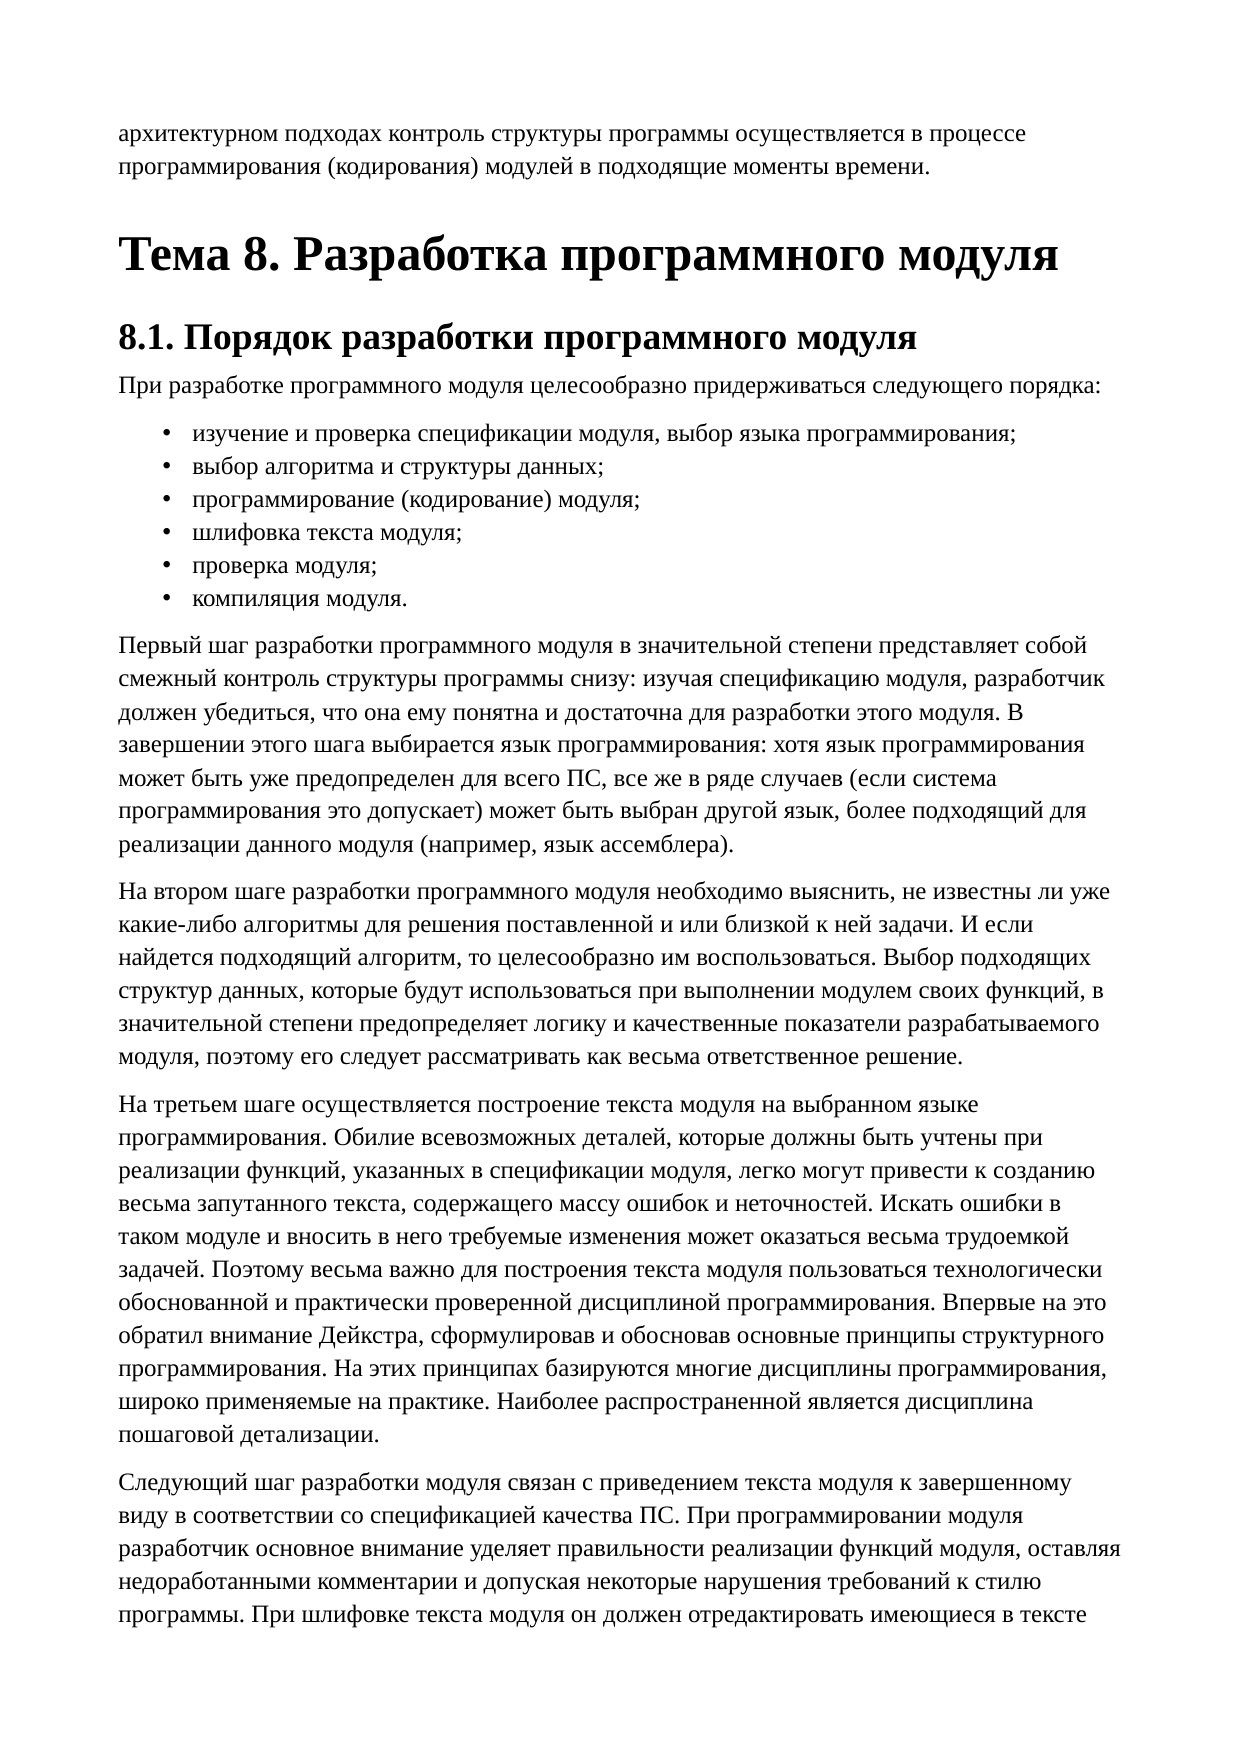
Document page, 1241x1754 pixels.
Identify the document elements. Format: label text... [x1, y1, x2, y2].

text При разработке программного модуля целесообразно придерживаться следующего порядка: [118, 370, 1122, 399]
list компиляция модуля. [162, 583, 1122, 612]
text На третьем шаге осуществляется построение текста модуля на выбранном языке программирования. Обилие всевозможных деталей, которые должны быть учтены при реализации функций, указанных в спецификации модуля, легко могут привести к созданию весьма запутанного текста, содержащего массу ошибок и неточностей. Искать ошибки в таком модуле и вносить в него требуемые изменения может оказаться весьма трудоемкой задачей. Поэтому весьма важно для построения текста модуля пользоваться технологически обоснованной и практически проверенной дисциплиной программирования. Впервые на это обратил внимание Дейкстра, сформулировав и обосновав основные принципы структурного программирования. На этих принципах базируются многие дисциплины программирования, широко применяемые на практике. Наиболее распространенной является дисциплина пошаговой детализации. [118, 1089, 1122, 1448]
text На втором шаге разработки программного модуля необходимо выяснить, не известны ли уже какие-либо алгоритмы для решения поставленной и или близкой к ней задачи. И если найдется подходящий алгоритм, то целесообразно им воспользоваться. Выбор подходящих структур данных, которые будут использоваться при выполнении модулем своих функций, в значительной степени предопределяет логику и качественные показатели разрабатываемого модуля, поэтому его следует рассматривать как весьма ответственное решение. [118, 876, 1122, 1070]
text Следующий шаг разработки модуля связан с приведением текста модуля к завершенному виду в соответствии со спецификацией качества ПС. При программировании модуля разработчик основное внимание уделяет правильности реализации функций модуля, оставляя недоработанными комментарии и допуская некоторые нарушения требований к стилю программы. При шлифовке текста модуля он должен отредактировать имеющиеся в тексте [118, 1467, 1122, 1628]
subtitle 8.1. Порядок разработки программного модуля [118, 314, 1122, 358]
text архитектурном подходах контроль структуры программы осуществляется в процессе программирования (кодирования) модулей в подходящие моменты времени. [118, 118, 1122, 180]
list шлифовка текста модуля; [162, 517, 1122, 546]
text Первый шаг разработки программного модуля в значительной степени представляет собой смежный контроль структуры программы снизу: изучая спецификацию модуля, разработчик должен убедиться, что она ему понятна и достаточна для разработки этого модуля. В завершении этого шага выбирается язык программирования: хотя язык программирования может быть уже предопределен для всего ПС, все же в ряде случаев (если система программирования это допускает) может быть выбран другой язык, более подходящий для реализации данного модуля (например, язык ассемблера). [118, 631, 1122, 857]
list выбор алгоритма и структуры данных; [162, 451, 1122, 479]
list программирование (кодирование) модуля; [162, 484, 1122, 513]
subtitle Тема 8. Разработка программного модуля [118, 224, 1122, 281]
list изучение и проверка спецификации модуля, выбор языка программирования; [162, 418, 1122, 447]
list проверка модуля; [162, 550, 1122, 579]
